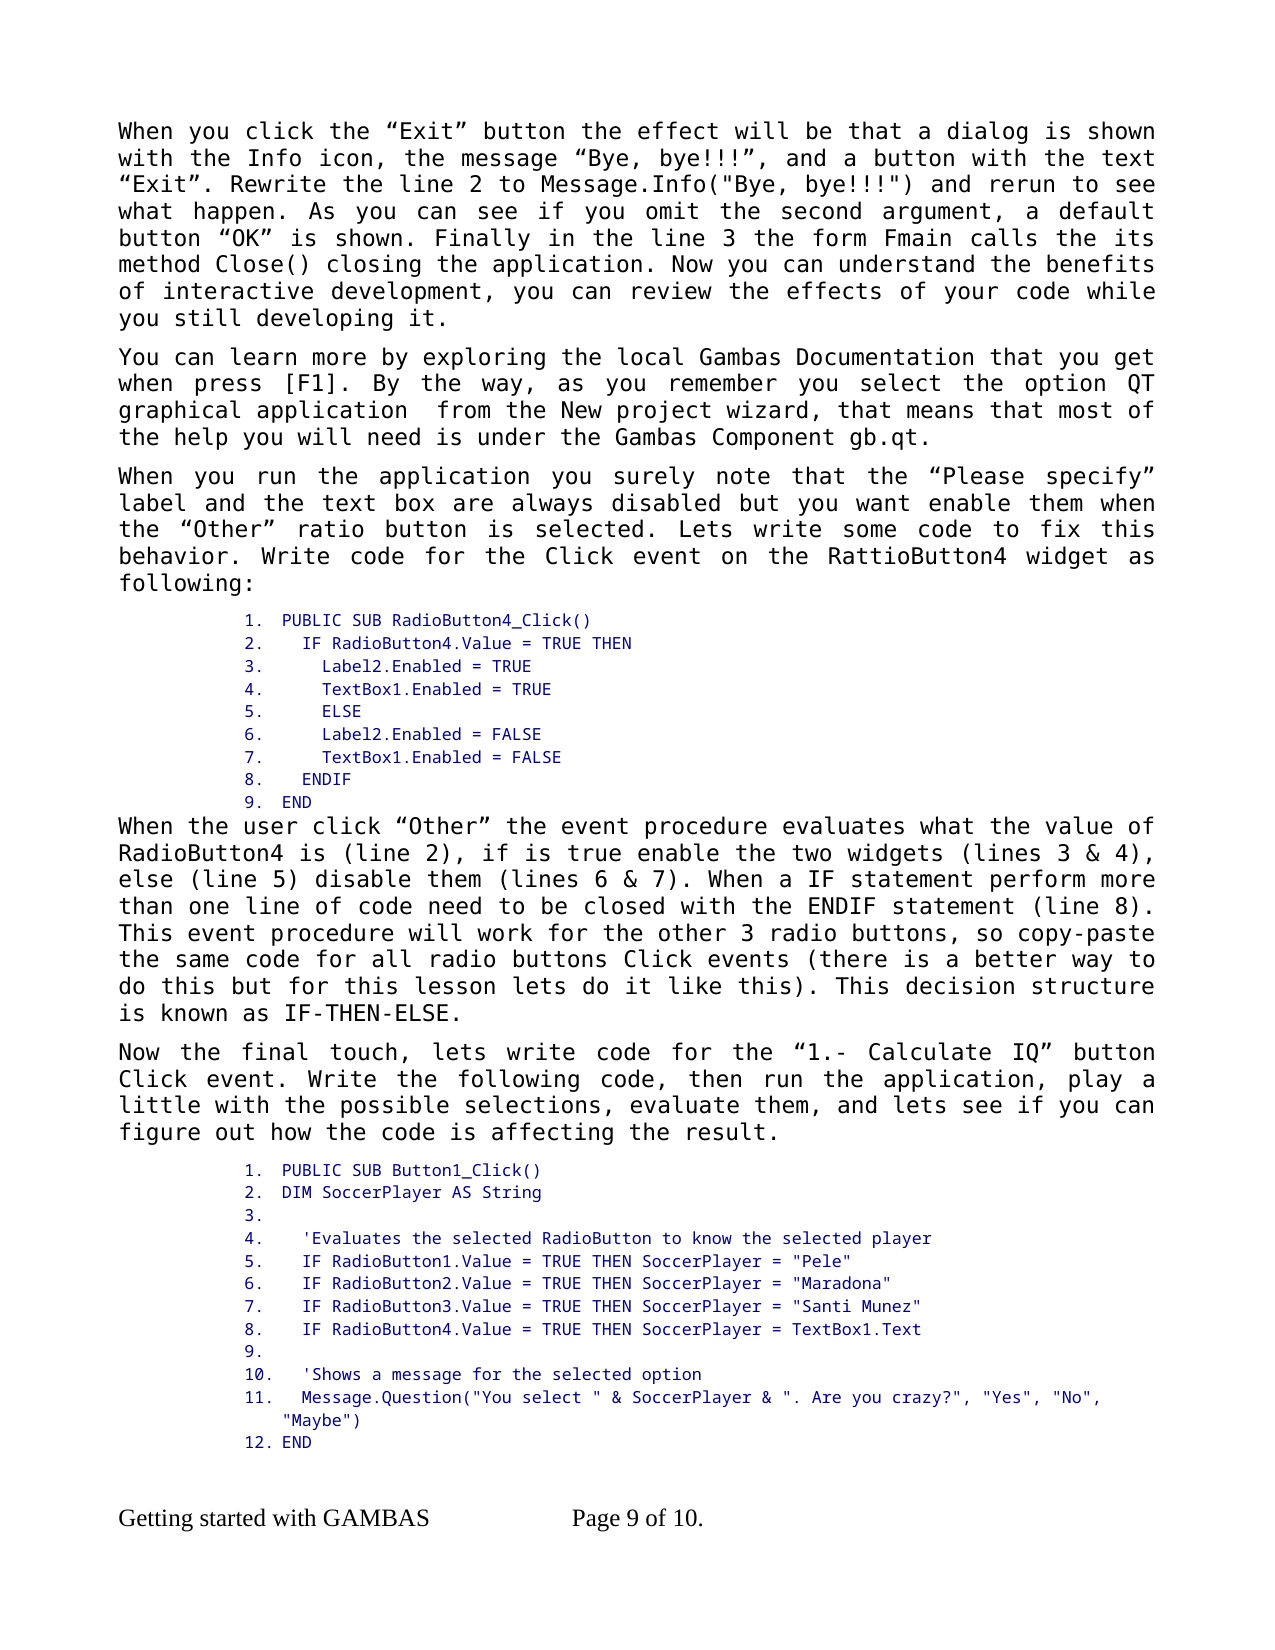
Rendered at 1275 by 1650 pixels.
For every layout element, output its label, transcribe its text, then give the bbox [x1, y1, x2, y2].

list IF RadioButton2.Value = TRUE THEN SoccerPlayer = "Maradona" [244, 1272, 1157, 1294]
list IF RadioButton1.Value = TRUE THEN SoccerPlayer = "Pele" [244, 1249, 1157, 1272]
text You can learn more by exploring the local Gambas Documentation that you get when press [F1]. By the way, as you remember you select the option QT graphical application from the New project wizard, that means that most of the help you will need is under the Gambas Component gb.qt. [118, 344, 1157, 451]
list Label2.Enabled = FALSE [244, 722, 1157, 745]
text When you click the “Exit” button the effect will be that a dialog is shown with the Info icon, the message “Bye, bye!!!”, and a button with the text “Exit”. Rewrite the line 2 to Message.Info("Bye, bye!!!") and rerun to see what happen. As you can see if you omit the second argument, a default button “OK” is shown. Finally in the line 3 the form Fmain calls the its method Close() closing the application. Now you can understand the benefits of interactive development, you can review the effects of your code while you still developing it. [118, 118, 1157, 331]
list END [244, 1431, 1157, 1453]
list END [244, 791, 1157, 813]
list DIM SoccerPlayer AS String [244, 1181, 1157, 1204]
list TextBox1.Enabled = FALSE [244, 745, 1157, 768]
list IF RadioButton3.Value = TRUE THEN SoccerPlayer = "Santi Munez" [244, 1294, 1157, 1317]
list 'Evaluates the selected RadioButton to know the selected player [244, 1226, 1157, 1249]
list IF RadioButton4.Value = TRUE THEN [244, 632, 1157, 654]
list TextBox1.Enabled = TRUE [244, 677, 1157, 700]
list ENDIF [244, 768, 1157, 791]
list PUBLIC SUB Button1_Click() [244, 1158, 1157, 1181]
list IF RadioButton4.Value = TRUE THEN SoccerPlayer = TextBox1.Text [244, 1317, 1157, 1340]
list ELSE [244, 700, 1157, 722]
text Now the final touch, lets write code for the “1.- Calculate IQ” button Click event. Write the following code, then run the application, play a little with the possible selections, evaluate them, and lets see if you can figure out how the code is affecting the result. [118, 1039, 1157, 1146]
text When you run the application you surely note that the “Please specify” label and the text box are always disabled but you want enable them when the “Other” ratio button is selected. Lets write some code to fix this behavior. Write code for the Click event on the RattioButton4 widget as following: [118, 463, 1157, 596]
list Message.Question("You select " & SoccerPlayer & ". Are you crazy?", "Yes", "No", "Maybe") [244, 1385, 1157, 1431]
text When the user click “Other” the event procedure evaluates what the value of RadioButton4 is (line 2), if is true enable the two widgets (lines 3 & 4), else (line 5) disable them (lines 6 & 7). When a IF statement perform more than one line of code need to be closed with the ENDIF statement (line 8). This event procedure will work for the other 3 radio buttons, so copy-paste the same code for all radio buttons Click events (there is a better way to do this but for this lesson lets do it like this). This decision structure is known as IF-THEN-ELSE. [118, 813, 1157, 1027]
list PUBLIC SUB RadioButton4_Click() [244, 609, 1157, 632]
list 'Shows a message for the selected option [244, 1363, 1157, 1385]
list Label2.Enabled = TRUE [244, 654, 1157, 677]
